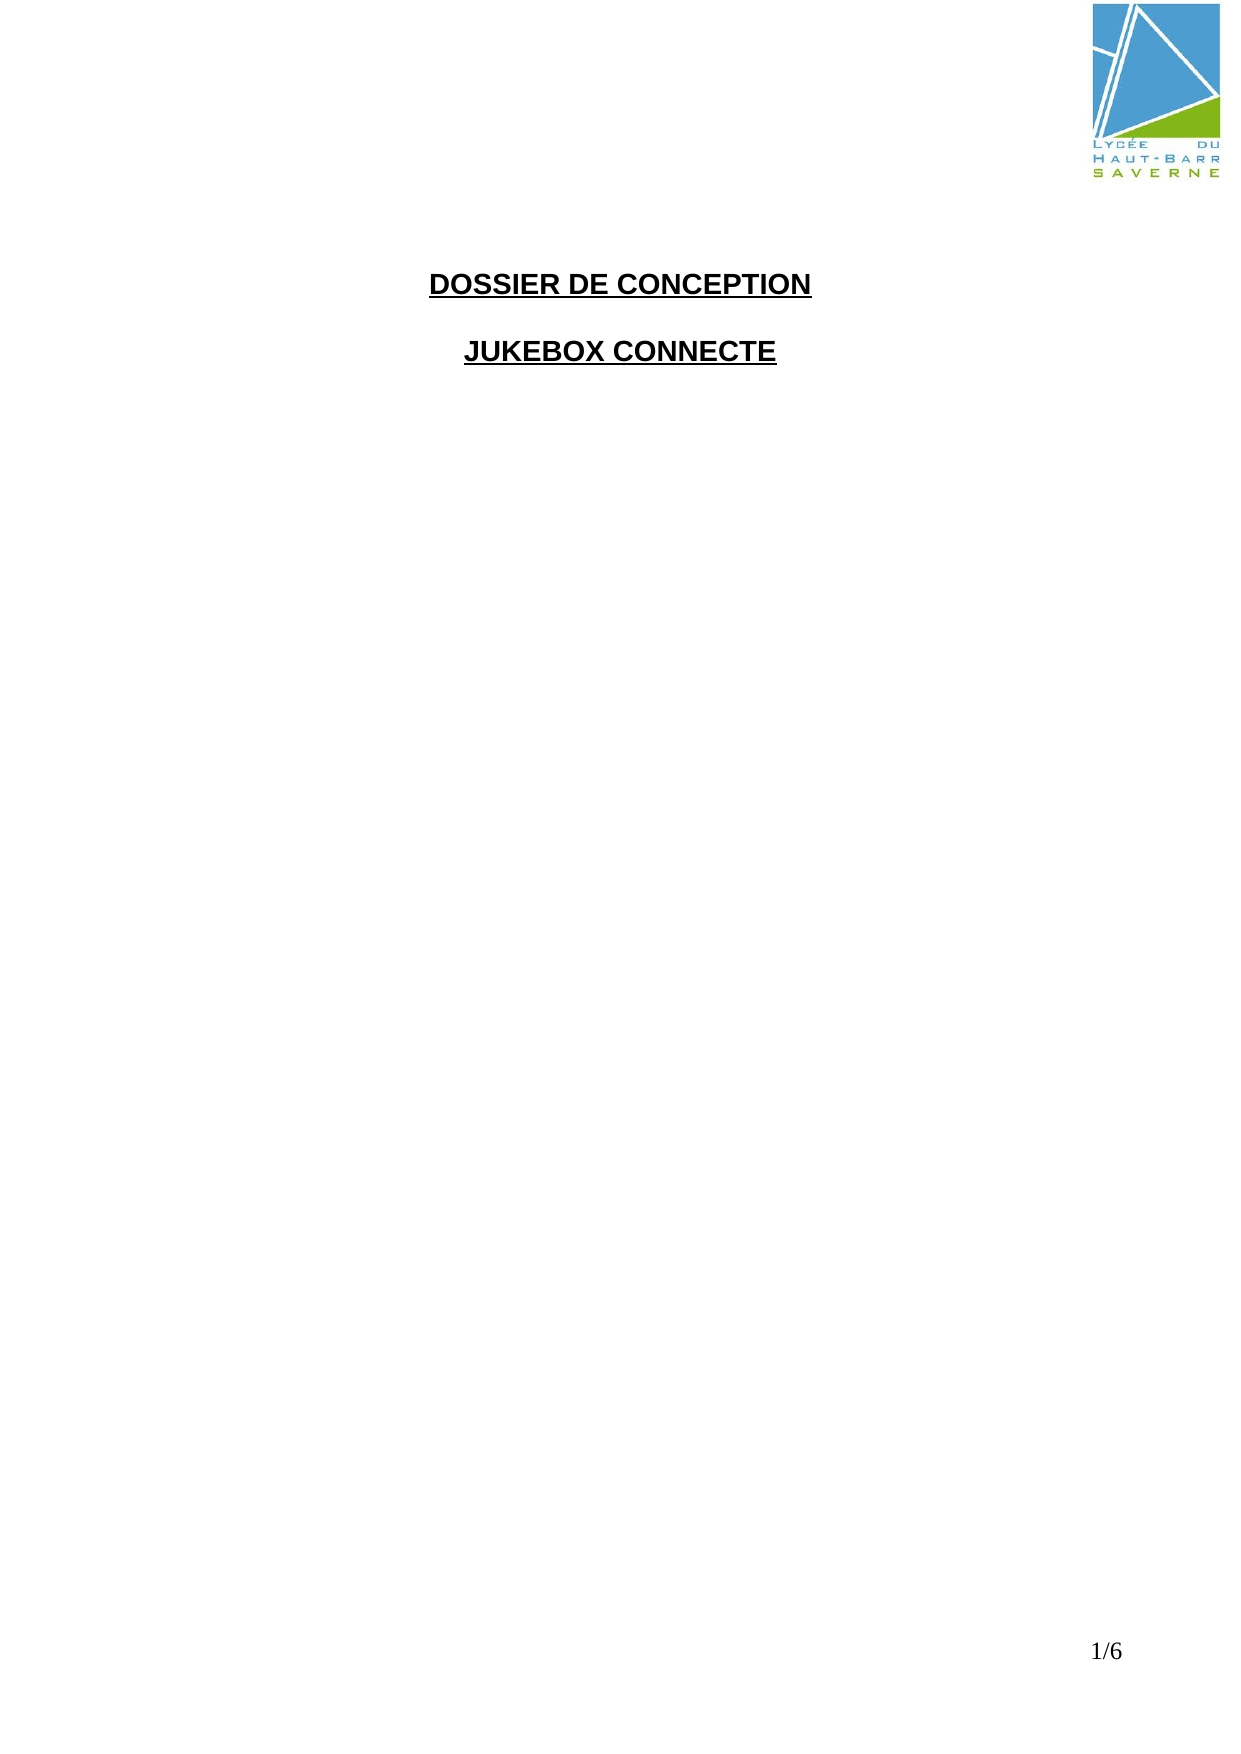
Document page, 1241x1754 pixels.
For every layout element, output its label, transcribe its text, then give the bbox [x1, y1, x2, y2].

text DOSSIER DE CONCEPTION [118, 267, 1122, 300]
text JUKEBOX CONNECTE [118, 334, 1122, 367]
